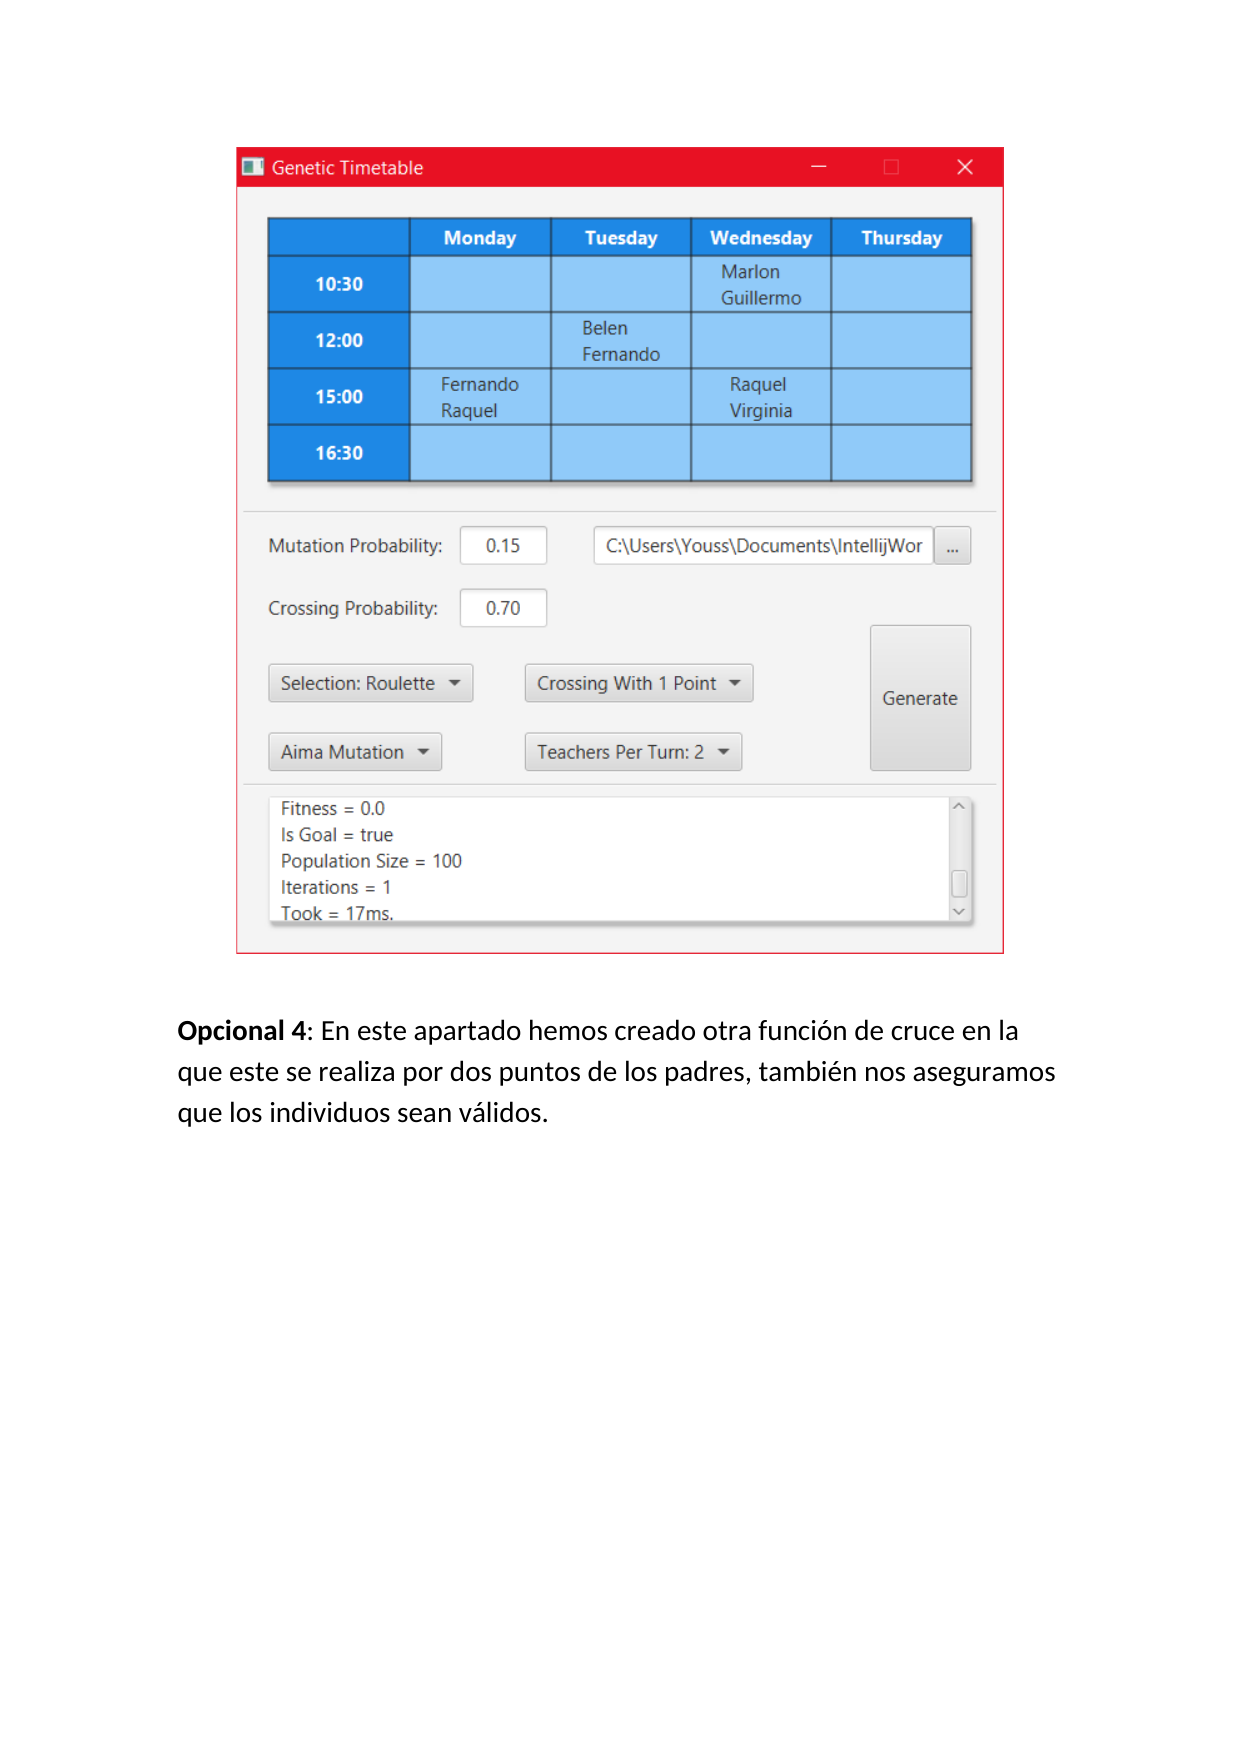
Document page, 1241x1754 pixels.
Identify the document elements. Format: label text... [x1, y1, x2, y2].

picture [236, 147, 1004, 954]
text Opcional 4: En este apartado hemos creado otra función de cruce en la que este se realiza por dos puntos de los padres, también nos aseguramos que los individuos sean válidos. [177, 1012, 1063, 1130]
